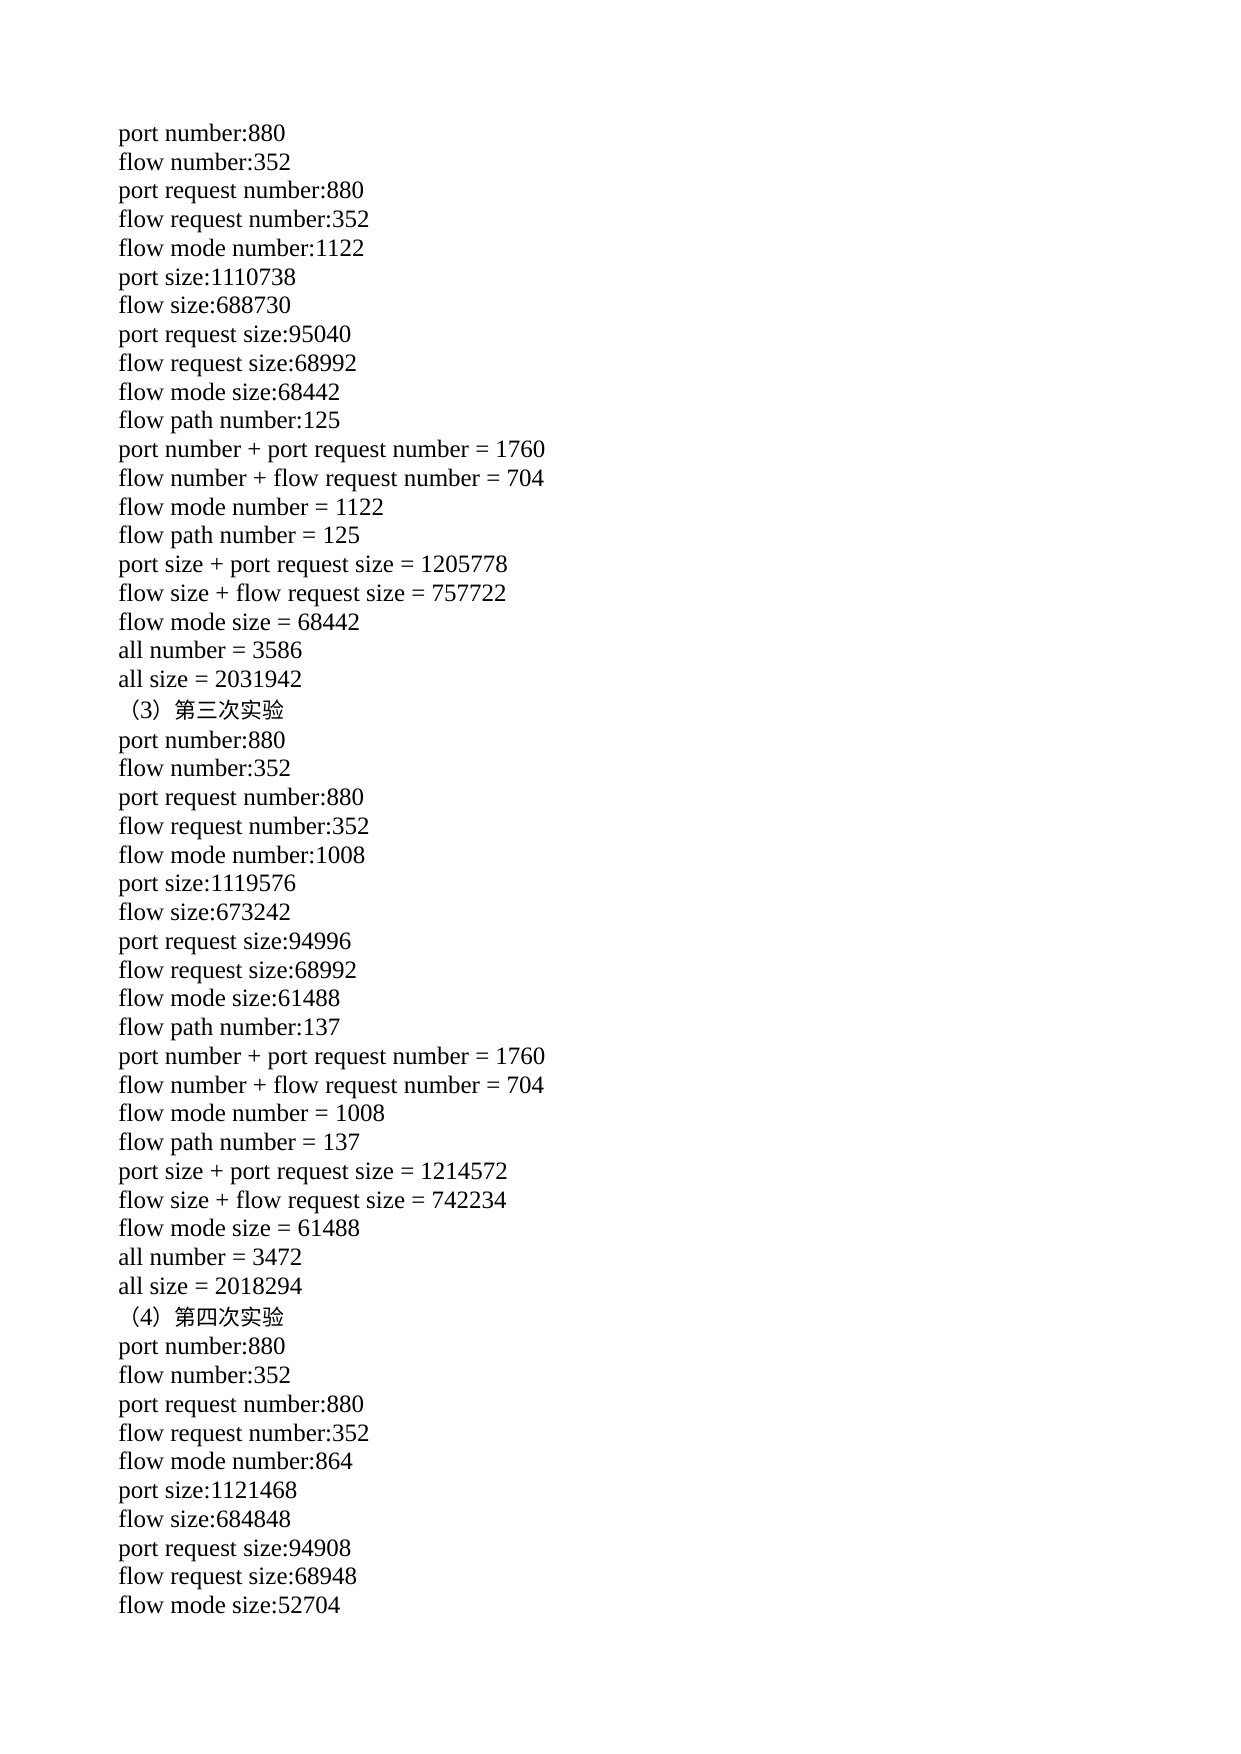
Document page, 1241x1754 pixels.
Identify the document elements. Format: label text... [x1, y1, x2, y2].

text flow mode number:1122 [118, 233, 1122, 262]
text （4）第四次实验 [118, 1300, 1122, 1331]
text flow request number:352 [118, 1418, 1122, 1446]
text all number = 3586 [118, 636, 1122, 664]
text all number = 3472 [118, 1242, 1122, 1271]
text flow mode number:1008 [118, 840, 1122, 868]
text flow request number:352 [118, 811, 1122, 840]
text port request size:95040 [118, 319, 1122, 348]
text flow mode number:864 [118, 1446, 1122, 1475]
text flow path number = 137 [118, 1127, 1122, 1156]
text flow size:684848 [118, 1504, 1122, 1533]
text flow mode number = 1122 [118, 492, 1122, 521]
text flow mode number = 1008 [118, 1098, 1122, 1127]
text flow mode size:61488 [118, 983, 1122, 1012]
text port size + port request size = 1205778 [118, 549, 1122, 578]
text port number + port request number = 1760 [118, 434, 1122, 463]
text flow request size:68992 [118, 348, 1122, 377]
text flow size:673242 [118, 897, 1122, 926]
text port size + port request size = 1214572 [118, 1156, 1122, 1185]
text flow number + flow request number = 704 [118, 463, 1122, 492]
text all size = 2031942 [118, 664, 1122, 693]
text flow mode size = 61488 [118, 1213, 1122, 1242]
text port number:880 [118, 725, 1122, 753]
text flow mode size:52704 [118, 1590, 1122, 1619]
text port number + port request number = 1760 [118, 1041, 1122, 1070]
text port request number:880 [118, 782, 1122, 811]
text flow number + flow request number = 704 [118, 1070, 1122, 1098]
text flow request size:68948 [118, 1561, 1122, 1590]
text port size:1121468 [118, 1475, 1122, 1504]
text flow size:688730 [118, 291, 1122, 319]
text port request size:94908 [118, 1533, 1122, 1561]
text port size:1110738 [118, 262, 1122, 291]
text port request size:94996 [118, 926, 1122, 955]
text flow path number:125 [118, 406, 1122, 434]
text port size:1119576 [118, 868, 1122, 897]
text flow number:352 [118, 1360, 1122, 1389]
text flow mode size = 68442 [118, 607, 1122, 636]
text flow request size:68992 [118, 955, 1122, 983]
text flow path number = 125 [118, 521, 1122, 549]
text port request number:880 [118, 1389, 1122, 1418]
text flow size + flow request size = 757722 [118, 578, 1122, 607]
text all size = 2018294 [118, 1271, 1122, 1300]
text flow mode size:68442 [118, 377, 1122, 406]
text flow number:352 [118, 147, 1122, 176]
text port request number:880 [118, 176, 1122, 204]
text flow number:352 [118, 753, 1122, 782]
text flow size + flow request size = 742234 [118, 1185, 1122, 1213]
text flow request number:352 [118, 204, 1122, 233]
text port number:880 [118, 118, 1122, 147]
text flow path number:137 [118, 1012, 1122, 1041]
text （3）第三次实验 [118, 693, 1122, 725]
text port number:880 [118, 1331, 1122, 1360]
